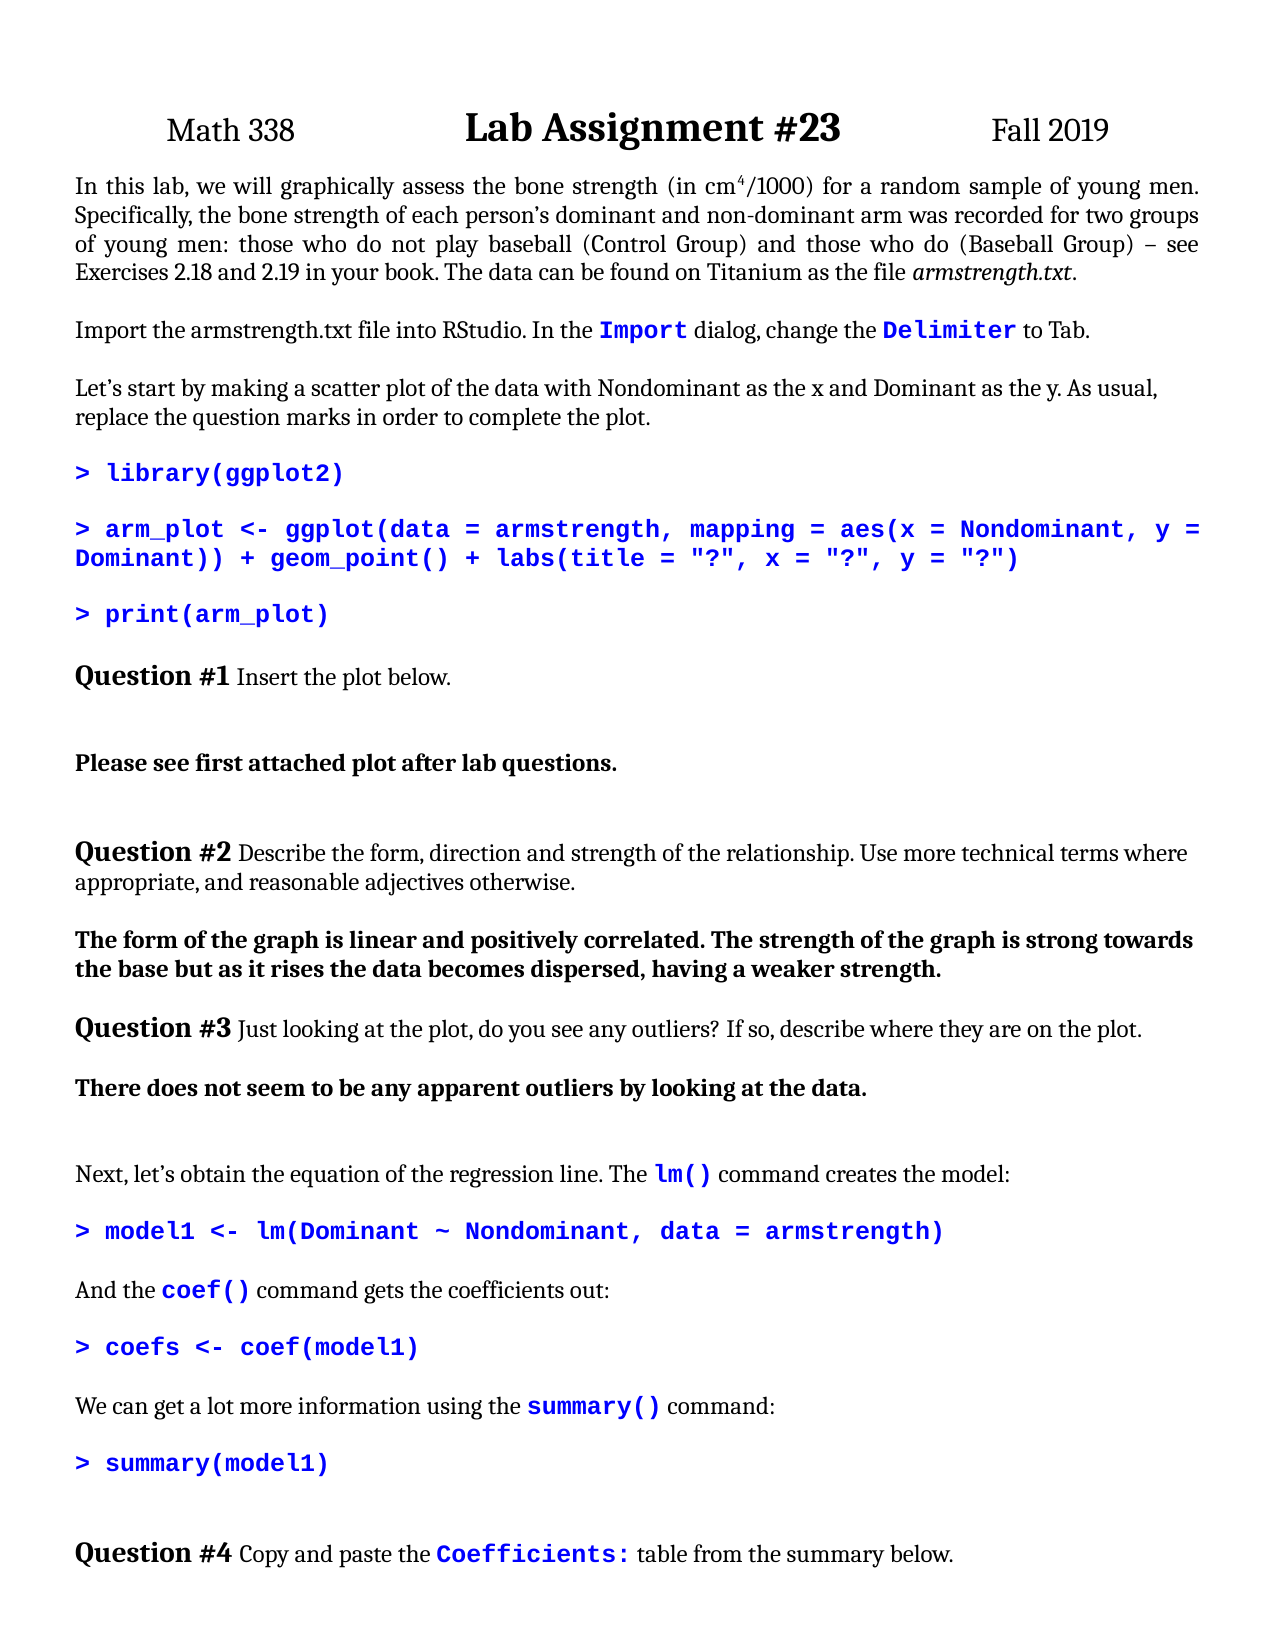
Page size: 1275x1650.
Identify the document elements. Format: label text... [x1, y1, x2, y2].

text > arm_plot <- ggplot(data = armstrength, mapping = aes(x = Nondominant, y = Dominant)) + geom_point() + labs(title = "?", x = "?", y = "?") [75, 517, 1200, 574]
text > print(arm_plot) [75, 602, 1200, 630]
text Let’s start by making a scatter plot of the data with Nondominant as the x and Dominant as the y. As usual, replace the question marks in order to complete the plot. [75, 374, 1200, 432]
text > model1 <- lm(Dominant ~ Nondominant, data = armstrength) [75, 1219, 1200, 1247]
text Next, let’s obtain the equation of the regression line. The lm() command creates the model: [75, 1160, 1200, 1190]
text > library(ggplot2) [75, 460, 1200, 489]
text > summary(model1) [75, 1451, 1200, 1479]
text Question #3 Just looking at the plot, do you see any outliers? If so, describe where they are on the plot. [75, 1012, 1200, 1045]
text And the coef() command gets the coefficients out: [75, 1276, 1200, 1306]
text > coefs <- coef(model1) [75, 1335, 1200, 1363]
text We can get a lot more information using the summary() command: [75, 1392, 1200, 1422]
text Please see first attached plot after lab questions. [75, 749, 1200, 778]
text In this lab, we will graphically assess the bone strength (in cm4/1000) for a random sample of young men. Specifically, the bone strength of each person’s dominant and non-dominant arm was recorded for two groups of young men: those who do not play baseball (Control Group) and those who do (Baseball Group) – see Exercises 2.18 and 2.19 in your book. The data can be found on Titanium as the file armstrength.txt. [75, 172, 1200, 287]
text Question #1 Insert the plot below. [75, 659, 1200, 693]
text The form of the graph is linear and positively correlated. The strength of the graph is strong towards the base but as it rises the data becomes dispersed, having a weaker strength. [75, 926, 1200, 983]
text Import the armstrength.txt file into RStudio. In the Import dialog, change the Delimiter to Tab. [75, 316, 1200, 346]
text Question #4 Copy and paste the Coefficients: table from the summary below. [75, 1536, 1200, 1570]
text Math 338 Lab Assignment #23 Fall 2019 [75, 104, 1200, 152]
text Question #2 Describe the form, direction and strength of the relationship. Use more technical terms where appropriate, and reasonable adjectives otherwise. [75, 835, 1200, 897]
text There does not seem to be any apparent outliers by looking at the data. [75, 1074, 1200, 1103]
